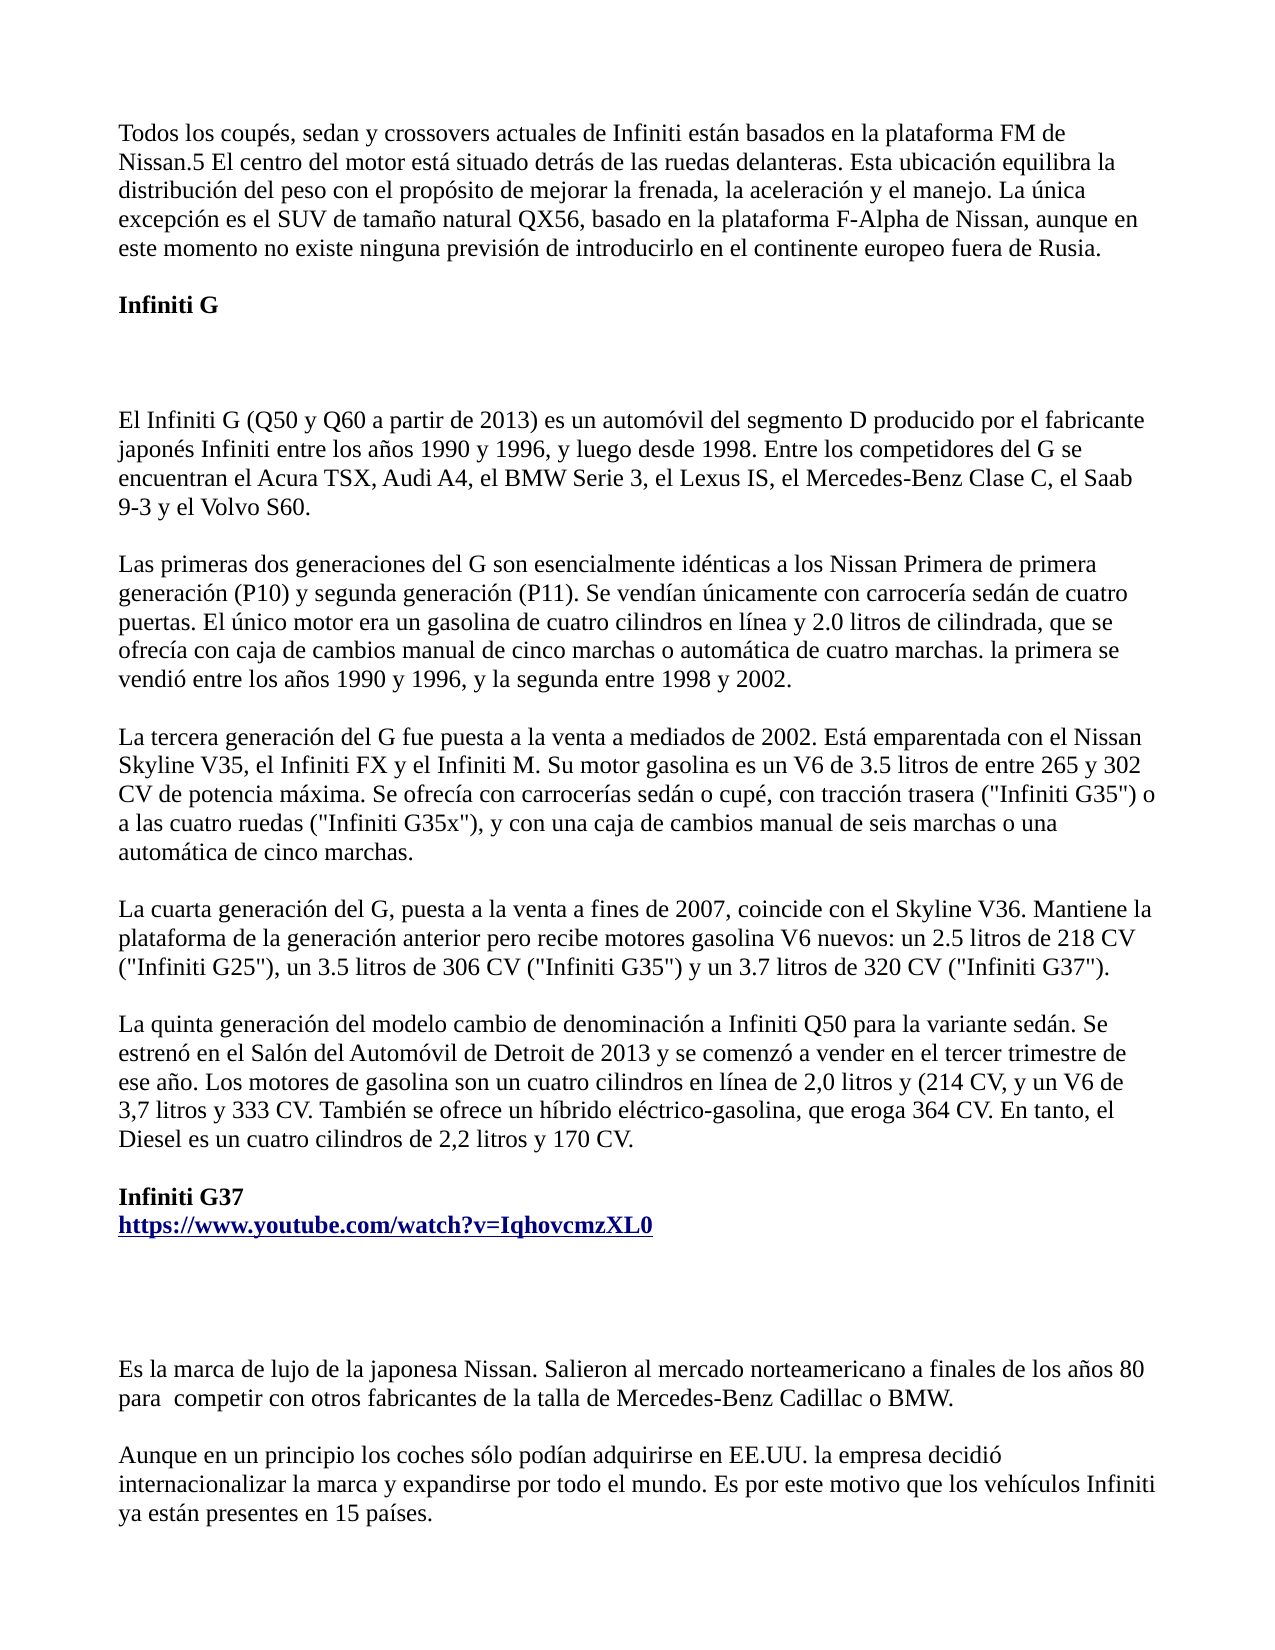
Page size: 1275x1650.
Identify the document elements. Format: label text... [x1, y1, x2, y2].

text La quinta generación del modelo cambio de denominación a Infiniti Q50 para la variante sedán. Se estrenó en el Salón del Automóvil de Detroit de 2013 y se comenzó a vender en el tercer trimestre de ese año. Los motores de gasolina son un cuatro cilindros en línea de 2,0 litros y (214 CV, y un V6 de 3,7 litros y 333 CV. También se ofrece un híbrido eléctrico-gasolina, que eroga 364 CV. En tanto, el Diesel es un cuatro cilindros de 2,2 litros y 170 CV. [118, 1009, 1157, 1153]
text Las primeras dos generaciones del G son esencialmente idénticas a los Nissan Primera de primera generación (P10) y segunda generación (P11). Se vendían únicamente con carrocería sedán de cuatro puertas. El único motor era un gasolina de cuatro cilindros en línea y 2.0 litros de cilindrada, que se ofrecía con caja de cambios manual de cinco marchas o automática de cuatro marchas. la primera se vendió entre los años 1990 y 1996, y la segunda entre 1998 y 2002. [118, 549, 1157, 693]
text La tercera generación del G fue puesta a la venta a mediados de 2002. Está emparentada con el Nissan Skyline V35, el Infiniti FX y el Infiniti M. Su motor gasolina es un V6 de 3.5 litros de entre 265 y 302 CV de potencia máxima. Se ofrecía con carrocerías sedán o cupé, con tracción trasera ("Infiniti G35") o a las cuatro ruedas ("Infiniti G35x"), y con una caja de cambios manual de seis marchas o una automática de cinco marchas. [118, 722, 1157, 866]
text El Infiniti G (Q50 y Q60 a partir de 2013) es un automóvil del segmento D producido por el fabricante japonés Infiniti entre los años 1990 y 1996, y luego desde 1998. Entre los competidores del G se encuentran el Acura TSX, Audi A4, el BMW Serie 3, el Lexus IS, el Mercedes-Benz Clase C, el Saab 9-3 y el Volvo S60. [118, 406, 1157, 521]
text Todos los coupés, sedan y crossovers actuales de Infiniti están basados en la plataforma FM de Nissan.5​ El centro del motor está situado detrás de las ruedas delanteras. Esta ubicación equilibra la distribución del peso con el propósito de mejorar la frenada, la aceleración y el manejo. La única excepción es el SUV de tamaño natural QX56, basado en la plataforma F-Alpha de Nissan, aunque en este momento no existe ninguna previsión de introducirlo en el continente europeo fuera de Rusia. [118, 118, 1157, 262]
text La cuarta generación del G, puesta a la venta a fines de 2007, coincide con el Skyline V36. Mantiene la plataforma de la generación anterior pero recibe motores gasolina V6 nuevos: un 2.5 litros de 218 CV ("Infiniti G25"), un 3.5 litros de 306 CV ("Infiniti G35") y un 3.7 litros de 320 CV ("Infiniti G37"). [118, 894, 1157, 981]
text Infiniti G [118, 291, 1157, 319]
text Es la marca de lujo de la japonesa Nissan. Salieron al mercado norteamericano a finales de los años 80 para competir con otros fabricantes de la talla de Mercedes-Benz Cadillac o BMW. [118, 1354, 1157, 1412]
text Aunque en un principio los coches sólo podían adquirirse en EE.UU. la empresa decidió internacionalizar la marca y expandirse por todo el mundo. Es por este motivo que los vehículos Infiniti ya están presentes en 15 países. [118, 1441, 1157, 1527]
text https://www.youtube.com/watch?v=IqhovcmzXL0 [118, 1211, 1157, 1239]
text Infiniti G37 [118, 1182, 1157, 1211]
